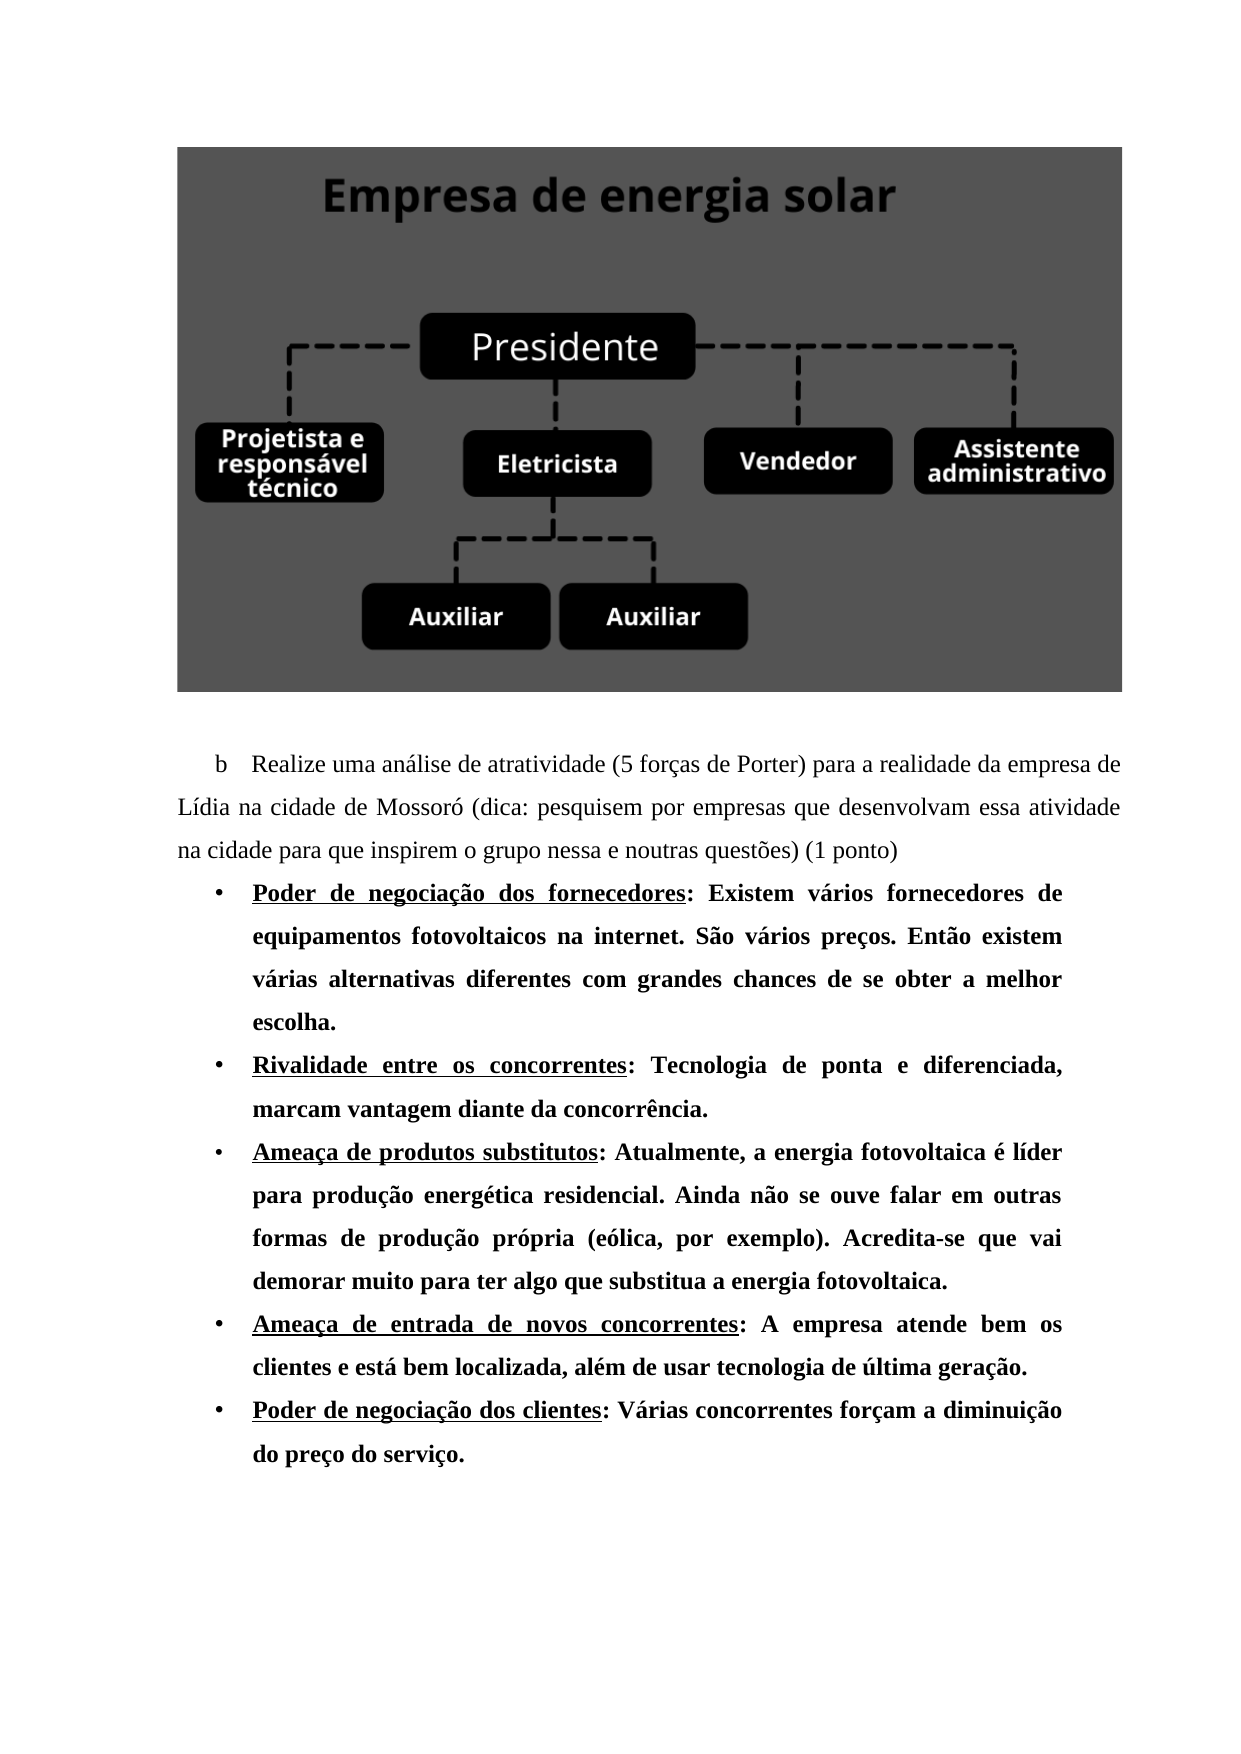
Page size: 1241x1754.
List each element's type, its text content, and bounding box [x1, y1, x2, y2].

picture [177, 147, 1123, 692]
list Realize uma análise de atratividade (5 forças de Porter) para a realidade da empresa de Lídia na cidade de Mossoró (dica: pesquisem por empresas que desenvolvam essa atividade na cidade para que inspirem o grupo nessa e noutras questões) (1 ponto) [177, 749, 1122, 864]
list Ameaça de entrada de novos concorrentes: A empresa atende bem os clientes e está bem localizada, além de usar tecnologia de última geração. [215, 1309, 1063, 1381]
list Ameaça de produtos substitutos: Atualmente, a energia fotovoltaica é líder para produção energética residencial. Ainda não se ouve falar em outras formas de produção própria (eólica, por exemplo). Acredita-se que vai demorar muito para ter algo que substitua a energia fotovoltaica. [215, 1137, 1063, 1295]
list Rivalidade entre os concorrentes: Tecnologia de ponta e diferenciada, marcam vantagem diante da concorrência. [215, 1051, 1063, 1122]
list Poder de negociação dos clientes: Várias concorrentes forçam a diminuição do preço do serviço. [215, 1396, 1063, 1467]
list Poder de negociação dos fornecedores: Existem vários fornecedores de equipamentos fotovoltaicos na internet. São vários preços. Então existem várias alternativas diferentes com grandes chances de se obter a melhor escolha. [215, 878, 1063, 1036]
